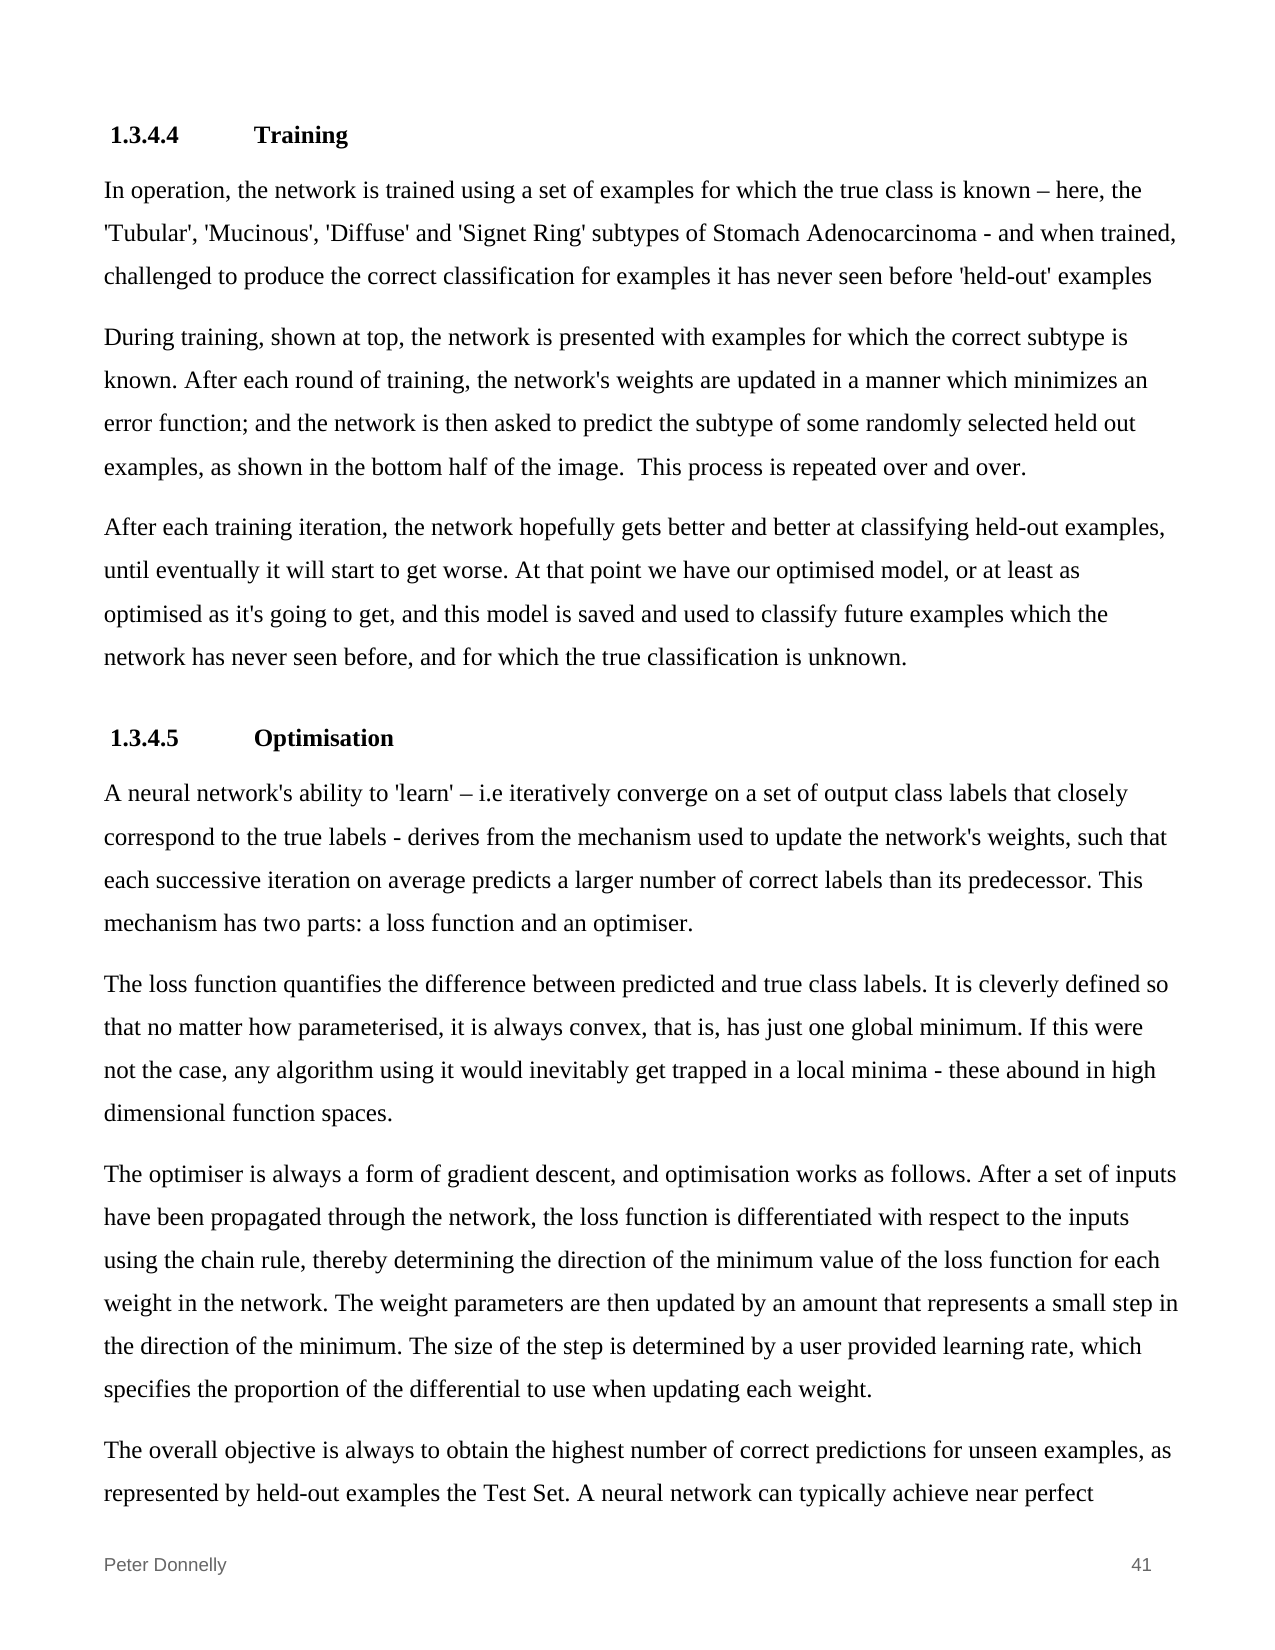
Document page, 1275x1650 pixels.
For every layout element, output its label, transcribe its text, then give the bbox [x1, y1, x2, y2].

text A neural network's ability to 'learn' – i.e iteratively converge on a set of output class labels that closely correspond to the true labels - derives from the mechanism used to update the network's weights, such that each successive iteration on average predicts a larger number of correct labels than its predecessor. This mechanism has two parts: a loss function and an optimiser. [103, 778, 1181, 937]
text After each training iteration, the network hopefully gets better and better at classifying held-out examples, until eventually it will start to get worse. At that point we have our optimised model, or at least as optimised as it's going to get, and this model is saved and used to classify future examples which the network has never seen before, and for which the true classification is unknown. [103, 512, 1181, 671]
text The loss function quantifies the difference between predicted and true class labels. It is cleverly defined so that no matter how parameterised, it is always convex, that is, has just one global minimum. If this were not the case, any algorithm using it would inevitably get trapped in a local minima - these abound in high dimensional function spaces. [103, 969, 1181, 1127]
subtitle Training [103, 120, 1181, 148]
text During training, shown at top, the network is presented with examples for which the correct subtype is known. After each round of training, the network's weights are updated in a manner which minimizes an error function; and the network is then asked to predict the subtype of some randomly selected held out examples, as shown in the bottom half of the image. This process is repeated over and over. [103, 322, 1181, 480]
text The overall objective is always to obtain the highest number of correct predictions for unseen examples, as represented by held-out examples the Test Set. A neural network can typically achieve near perfect [103, 1435, 1181, 1507]
subtitle Optimisation [103, 723, 1181, 752]
text The optimiser is always a form of gradient descent, and optimisation works as follows. After a set of inputs have been propagated through the network, the loss function is differentiated with respect to the inputs using the chain rule, thereby determining the direction of the minimum value of the loss function for each weight in the network. The weight parameters are then updated by an amount that represents a small step in the direction of the minimum. The size of the step is determined by a user provided learning rate, which specifies the proportion of the differential to use when updating each weight. [103, 1159, 1181, 1403]
text In operation, the network is trained using a set of examples for which the true class is known – here, the 'Tubular', 'Mucinous', 'Diffuse' and 'Signet Ring' subtypes of Stomach Adenocarcinoma - and when trained, challenged to produce the correct classification for examples it has never seen before 'held-out' examples [103, 175, 1181, 290]
